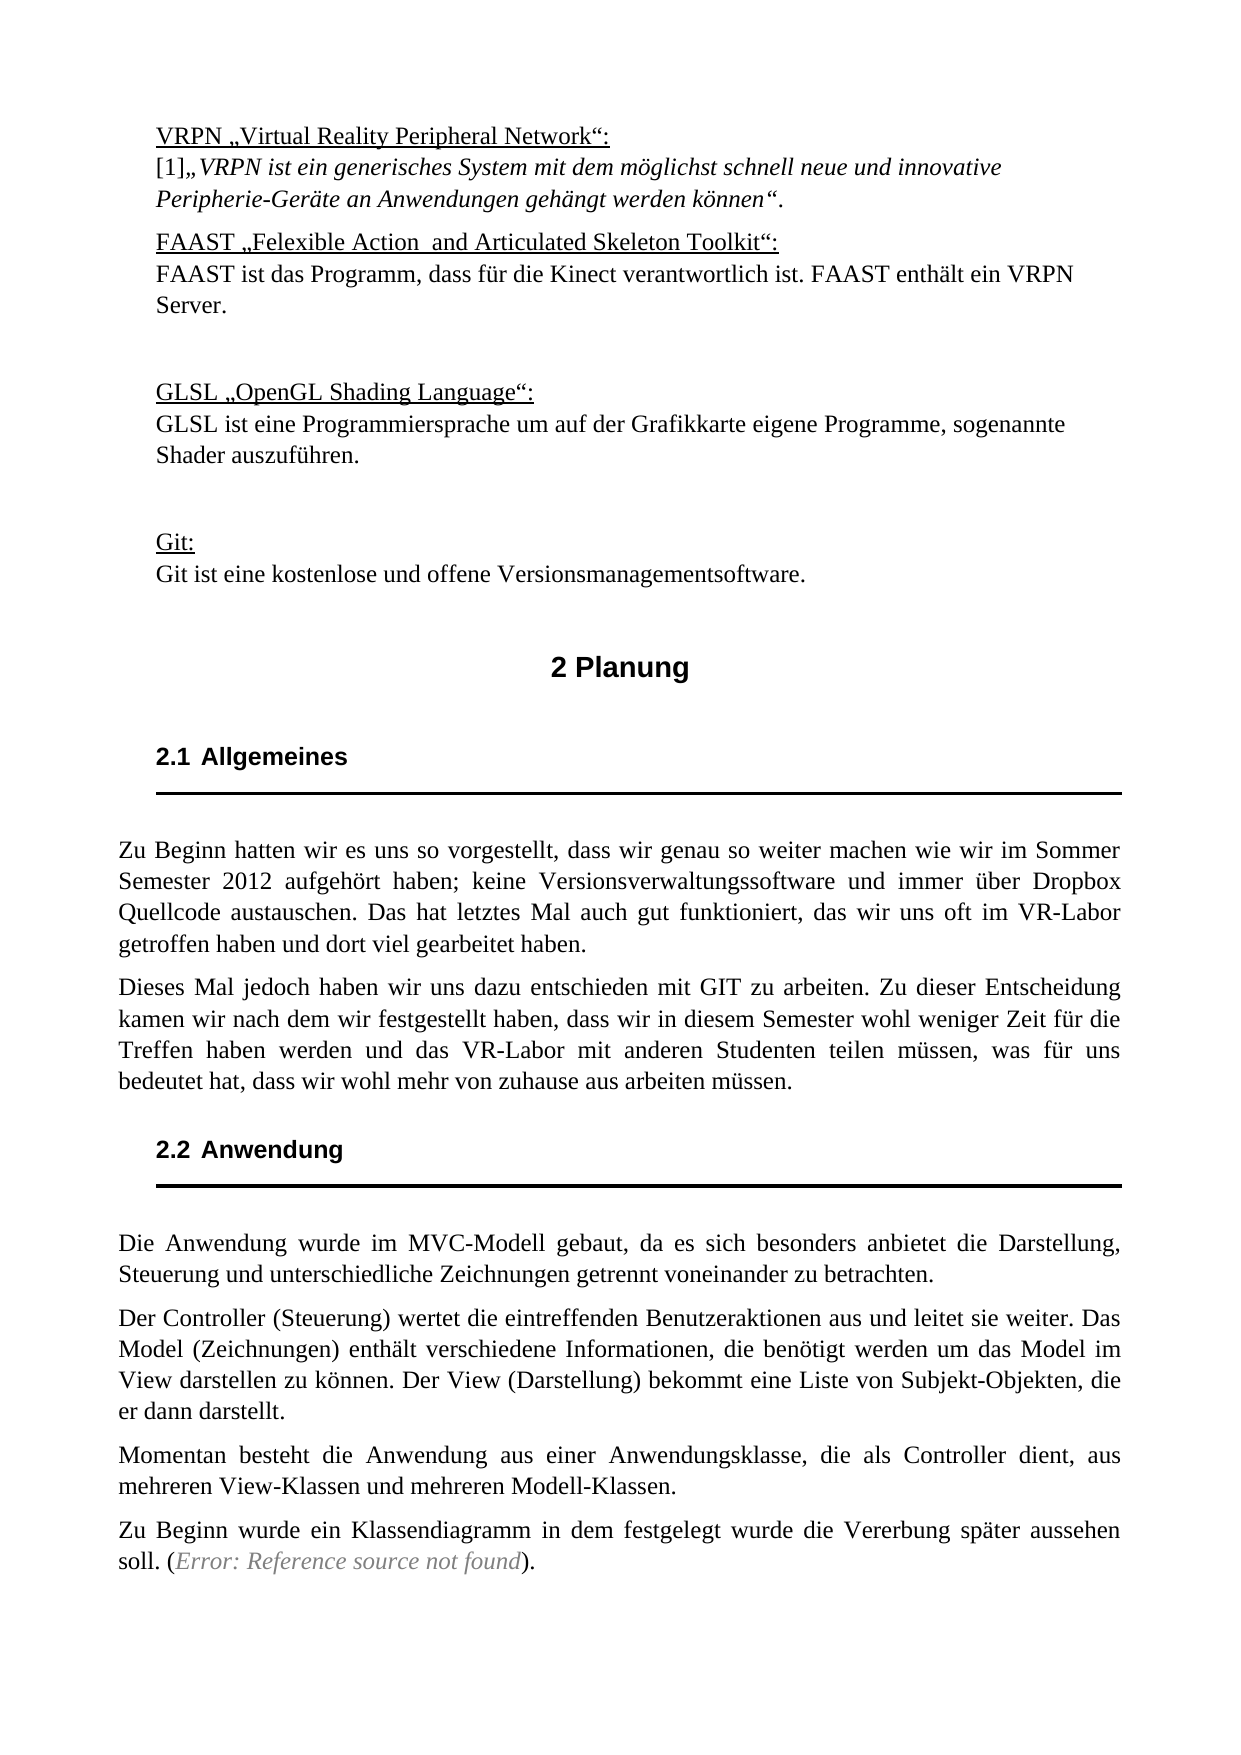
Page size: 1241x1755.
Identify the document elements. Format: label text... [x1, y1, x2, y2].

text FAAST „Felexible Action and Articulated Skeleton Toolkit“: FAAST ist das Programm, dass für die Kinect verantwortlich ist. FAAST enthält ein VRPN Server. [156, 225, 1122, 319]
text Momentan besteht die Anwendung aus einer Anwendungsklasse, die als Controller dient, aus mehreren View-Klassen und mehreren Modell-Klassen. [118, 1438, 1122, 1500]
text Der Controller (Steuerung) wertet die eintreffenden Benutzeraktionen aus und leitet sie weiter. Das Model (Zeichnungen) enthält verschiedene Informationen, die benötigt werden um das Model im View darstellen zu können. Der View (Darstellung) bekommt eine Liste von Subjekt-Objekten, die er dann darstellt. [118, 1300, 1122, 1425]
text VRPN „Virtual Reality Peripheral Network“: [1]„VRPN ist ein generisches System mit dem möglichst schnell neue und innovative Peripherie-Geräte an Anwendungen gehängt werden können“. [156, 119, 1122, 212]
subtitle Anwendung [156, 1132, 1122, 1184]
subtitle Allgemeines [156, 740, 1122, 792]
subtitle Planung [118, 650, 1122, 683]
text Git: Git ist eine kostenlose und offene Versionsmanagementsoftware. [156, 525, 1122, 587]
text GLSL „OpenGL Shading Language“: GLSL ist eine Programmiersprache um auf der Grafikkarte eigene Programme, sogenannte Shader auszuführen. [156, 375, 1122, 469]
text Dieses Mal jedoch haben wir uns dazu entschieden mit GIT zu arbeiten. Zu dieser Entscheidung kamen wir nach dem wir festgestellt haben, dass wir in diesem Semester wohl weniger Zeit für die Treffen haben werden und das VR-Labor mit anderen Studenten teilen müssen, was für uns bedeutet hat, dass wir wohl mehr von zuhause aus arbeiten müssen. [118, 970, 1122, 1095]
text Zu Beginn wurde ein Klassendiagramm in dem festgelegt wurde die Vererbung später aussehen soll. (Entwurf eines Klassendiagram für geplante Vererbung). [118, 1513, 1122, 1575]
text Die Anwendung wurde im MVC-Modell gebaut, da es sich besonders anbietet die Darstellung, Steuerung und unterschiedliche Zeichnungen getrennt voneinander zu betrachten. [118, 1225, 1122, 1288]
text Zu Beginn hatten wir es uns so vorgestellt, dass wir genau so weiter machen wie wir im Sommer Semester 2012 aufgehört haben; keine Versionsverwaltungssoftware und immer über Dropbox Quellcode austauschen. Das hat letztes Mal auch gut funktioniert, das wir uns oft im VR-Labor getroffen haben und dort viel gearbeitet haben. [118, 832, 1122, 957]
